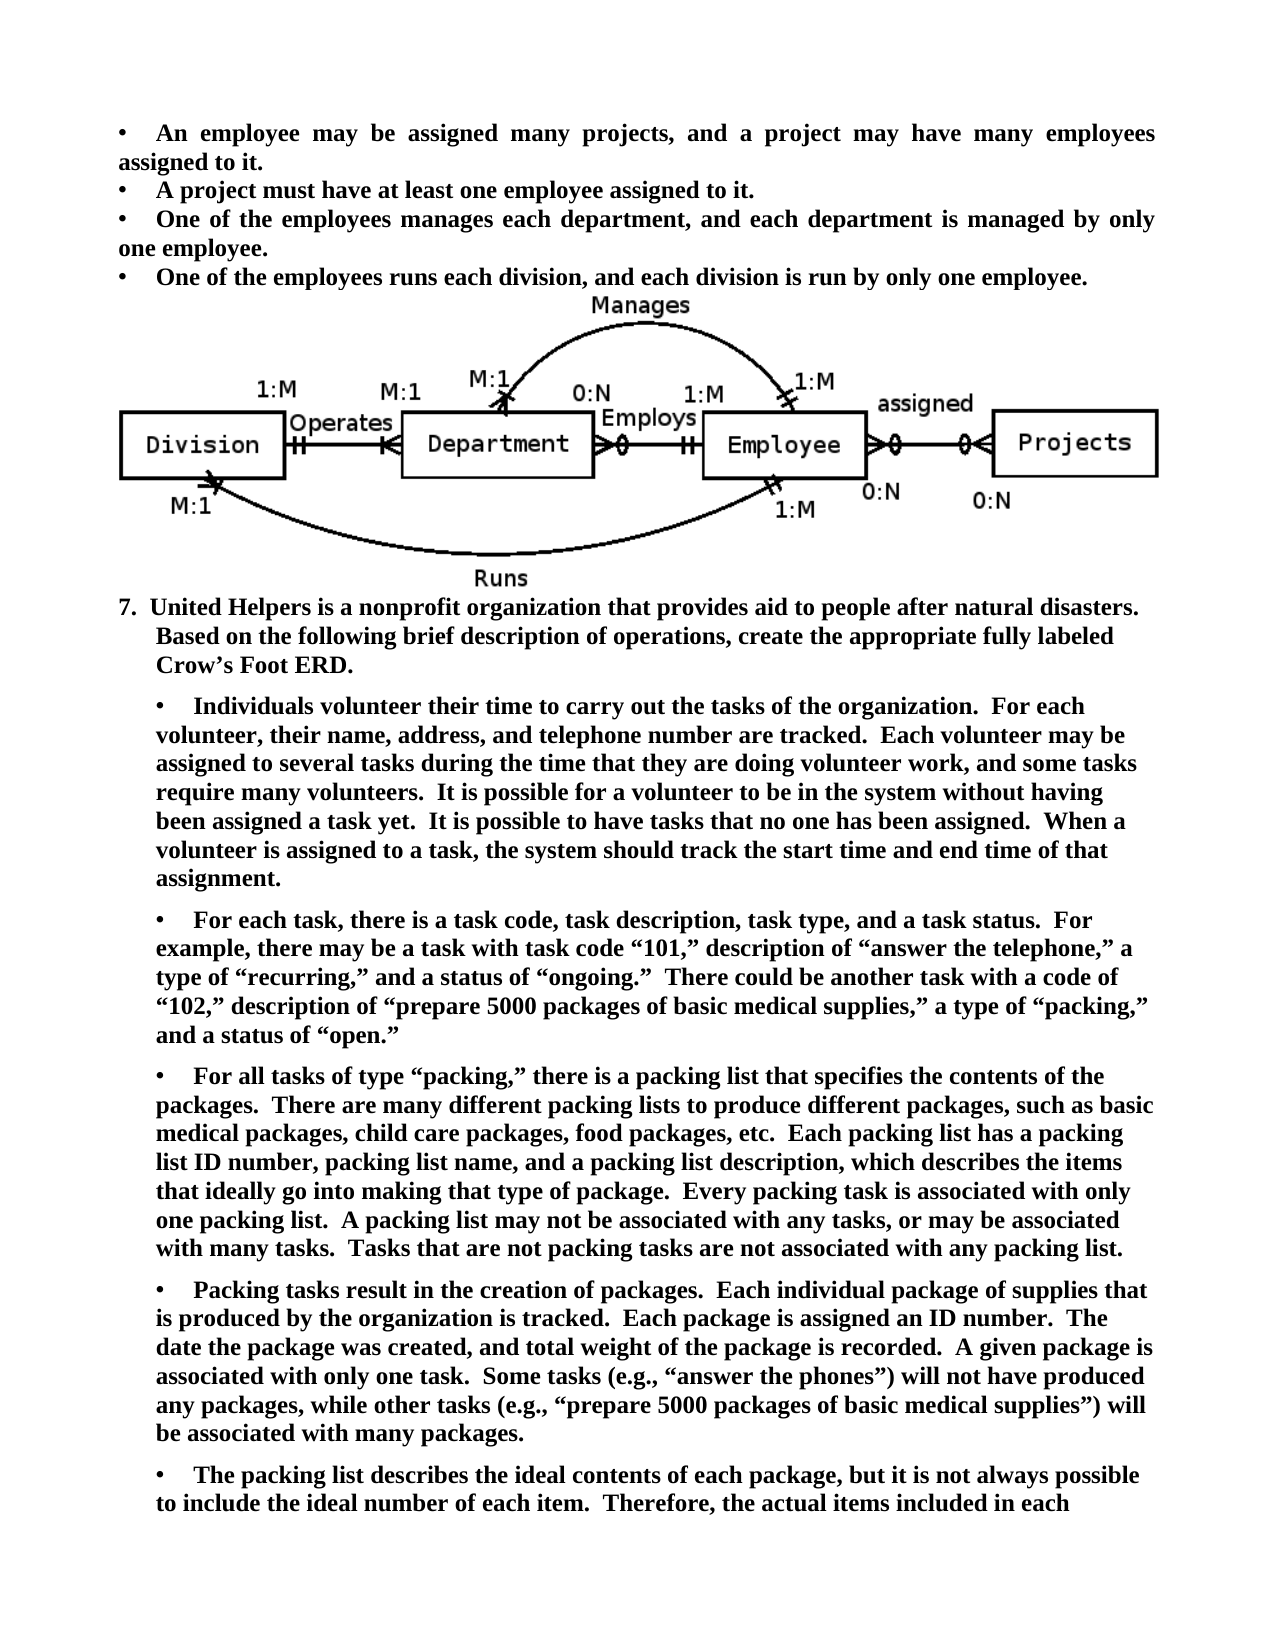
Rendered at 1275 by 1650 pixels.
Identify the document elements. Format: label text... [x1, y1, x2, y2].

list For each task, there is a task code, task description, task type, and a task status. For example, there may be a task with task code “101,” description of “answer the telephone,” a type of “recurring,” and a status of “ongoing.” There could be another task with a code of “102,” description of “prepare 5000 packages of basic medical supplies,” a type of “packing,” and a status of “open.” [118, 905, 1157, 1048]
list One of the employees manages each department, and each department is managed by only one employee. [81, 204, 1157, 262]
list The packing list describes the ideal contents of each package, but it is not always possible to include the ideal number of each item. Therefore, the actual items included in each [118, 1460, 1157, 1517]
list One of the employees runs each division, and each division is run by only one employee. [81, 262, 1157, 291]
list A project must have at least one employee assigned to it. [81, 176, 1157, 204]
list An employee may be assigned many projects, and a project may have many employees assigned to it. [81, 118, 1157, 176]
list Individuals volunteer their time to carry out the tasks of the organization. For each volunteer, their name, address, and telephone number are tracked. Each volunteer may be assigned to several tasks during the time that they are doing volunteer work, and some tasks require many volunteers. It is possible for a volunteer to be in the system without having been assigned a task yet. It is possible to have tasks that no one has been assigned. When a volunteer is assigned to a task, the system should track the start time and end time of that assignment. [118, 691, 1157, 892]
list Packing tasks result in the creation of packages. Each individual package of supplies that is produced by the organization is tracked. Each package is assigned an ID number. The date the package was created, and total weight of the package is recorded. A given package is associated with only one task. Some tasks (e.g., “answer the phones”) will not have produced any packages, while other tasks (e.g., “prepare 5000 packages of basic medical supplies”) will be associated with many packages. [118, 1275, 1157, 1447]
text 7. United Helpers is a nonprofit organization that provides aid to people after natural disasters. Based on the following brief description of operations, create the appropriate fully labeled Crow’s Foot ERD. [118, 593, 1157, 678]
list For all tasks of type “packing,” there is a packing list that specifies the contents of the packages. There are many different packing lists to produce different packages, such as basic medical packages, child care packages, food packages, etc. Each packing list has a packing list ID number, packing list name, and a packing list description, which describes the items that ideally go into making that type of package. Every packing task is associated with only one packing list. A packing list may not be associated with any tasks, or may be associated with many tasks. Tasks that are not packing tasks are not associated with any packing list. [118, 1061, 1157, 1262]
